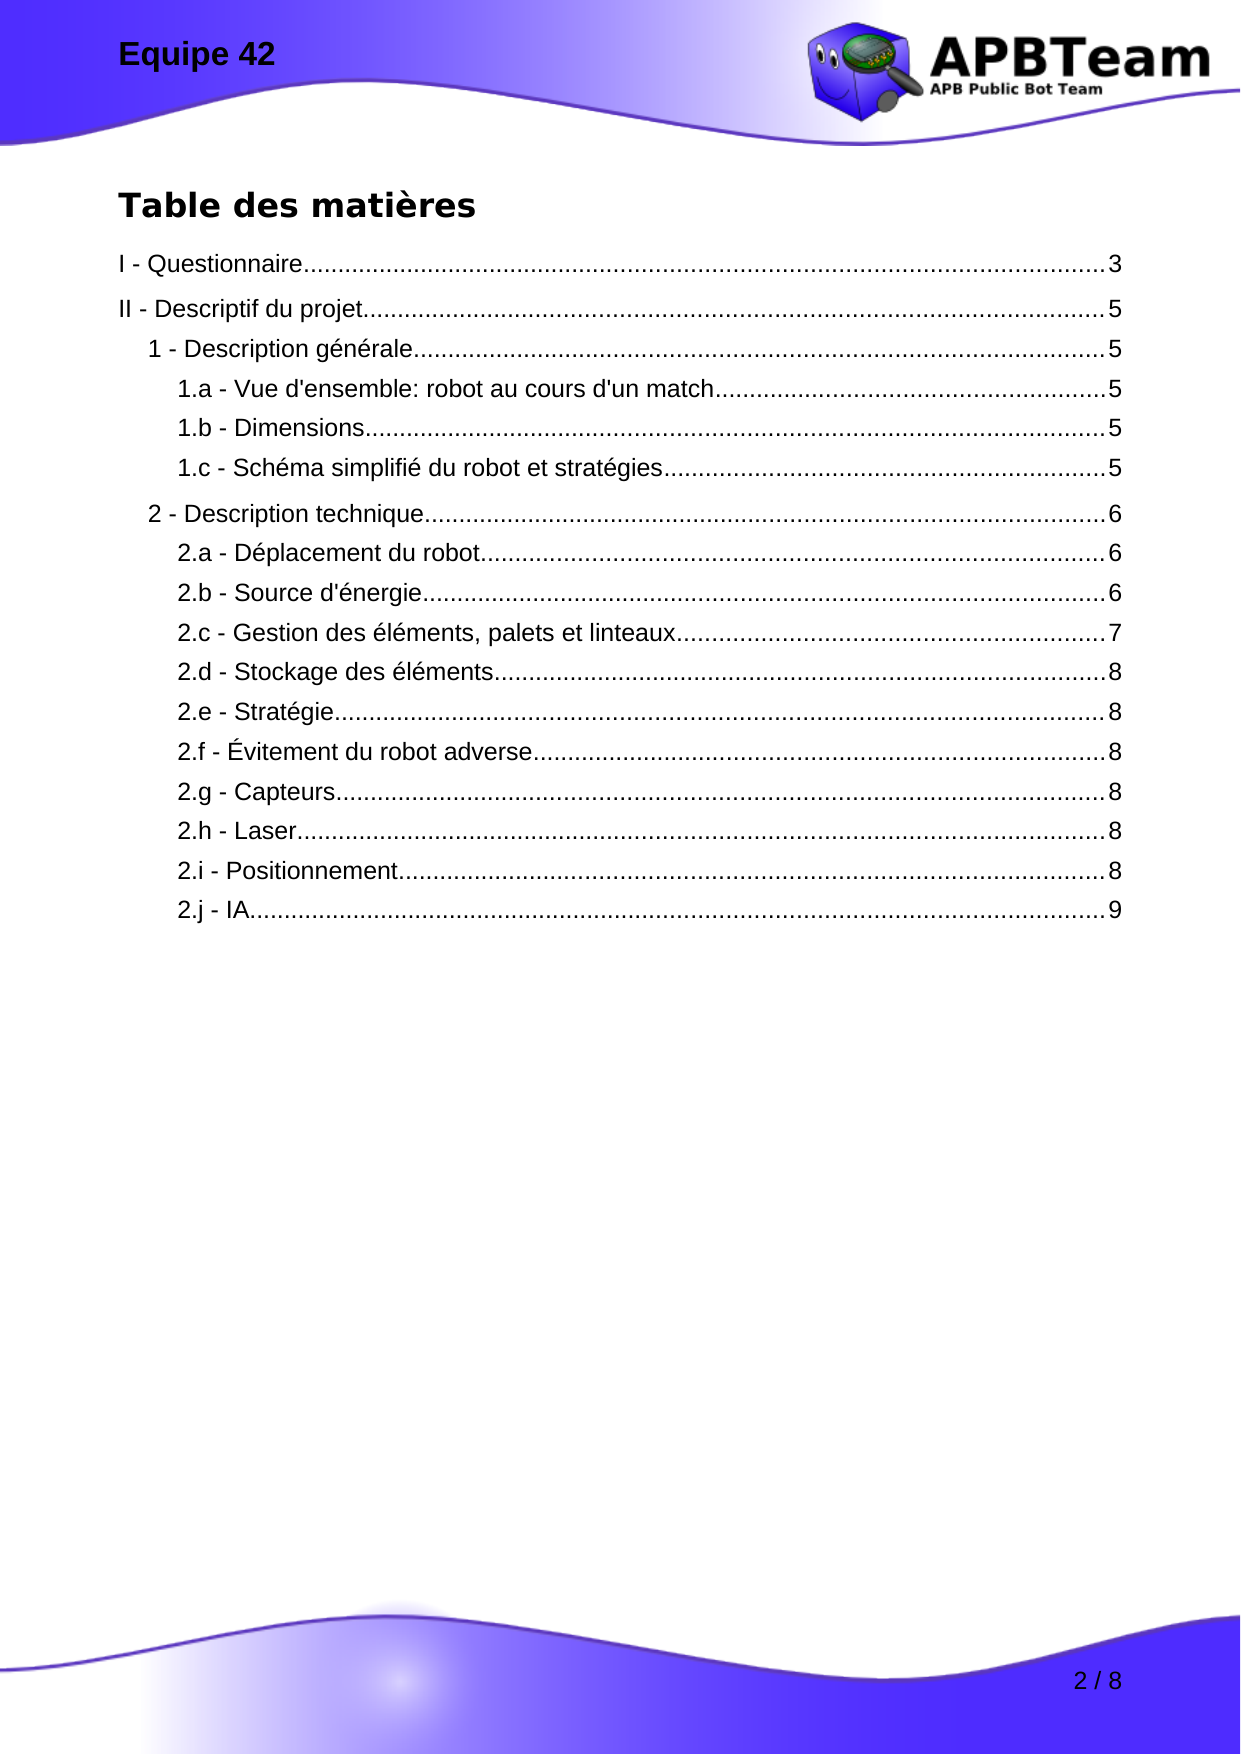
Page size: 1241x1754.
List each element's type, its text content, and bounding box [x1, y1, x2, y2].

picture [0, 1599, 1241, 1754]
text 2.a - Déplacement du robot 6 [177, 539, 1122, 567]
text 2.b - Source d'énergie 6 [177, 579, 1122, 607]
text 1.c - Schéma simplifié du robot et stratégies 5 [177, 454, 1122, 482]
text II - Descriptif du projet 5 [118, 295, 1122, 323]
subtitle Table des matières [118, 186, 1122, 225]
text 1 - Description générale 5 [148, 335, 1122, 363]
text 2.f - Évitement du robot adverse 8 [177, 738, 1122, 766]
text 1.b - Dimensions 5 [177, 414, 1122, 442]
text 1.a - Vue d'ensemble: robot au cours d'un match 5 [177, 374, 1122, 402]
text 2.d - Stockage des éléments 8 [177, 658, 1122, 686]
text I - Questionnaire 3 [118, 249, 1122, 277]
picture [0, 0, 1241, 146]
text 2.j - IA 9 [177, 896, 1122, 924]
text 2.g - Capteurs 8 [177, 777, 1122, 805]
text 2.h - Laser 8 [177, 817, 1122, 845]
text 2.i - Positionnement 8 [177, 857, 1122, 884]
text 2.e - Stratégie 8 [177, 698, 1122, 726]
text 2 - Description technique 6 [148, 499, 1122, 527]
text 2.c - Gestion des éléments, palets et linteaux 7 [177, 618, 1122, 646]
